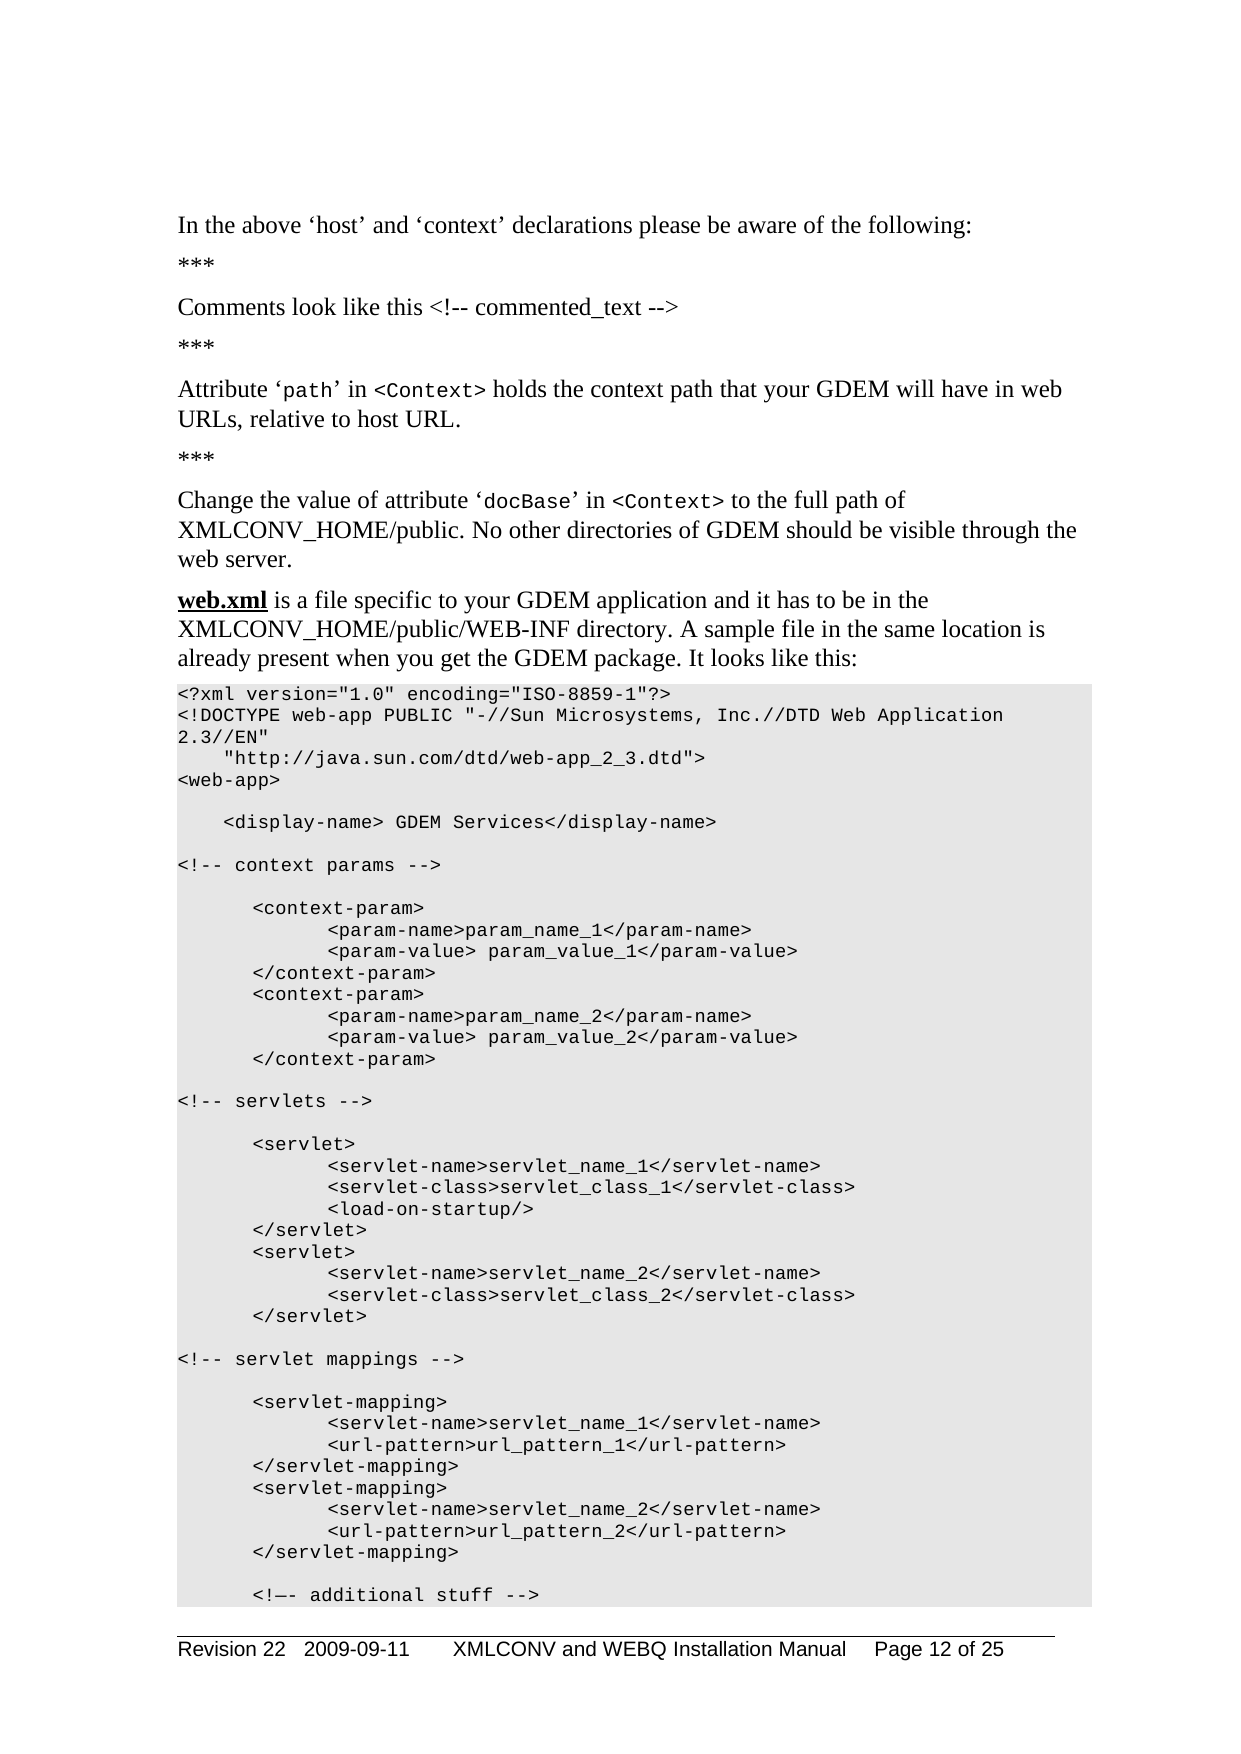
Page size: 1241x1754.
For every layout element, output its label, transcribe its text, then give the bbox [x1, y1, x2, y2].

list <param-name>param_name_1</param-name> [177, 920, 1092, 942]
list <web-app> [177, 770, 1092, 791]
list <url-pattern>url_pattern_2</url-pattern> [177, 1521, 1092, 1542]
list <!DOCTYPE web-app PUBLIC "-//Sun Microsystems, Inc.//DTD Web Application 2.3//EN" [177, 706, 1092, 748]
list <!—- additional stuff --> [177, 1585, 1092, 1607]
list </context-param> [177, 1049, 1092, 1070]
list </servlet> [177, 1306, 1092, 1328]
list <param-value> param_value_2</param-value> [177, 1027, 1092, 1049]
list <servlet-class>servlet_class_1</servlet-class> [177, 1178, 1092, 1199]
list <param-value> param_value_1</param-value> [177, 942, 1092, 963]
list <!-- servlets --> [177, 1092, 1092, 1113]
list <url-pattern>url_pattern_1</url-pattern> [177, 1435, 1092, 1457]
list <servlet> [177, 1242, 1092, 1263]
list </servlet-mapping> [177, 1457, 1092, 1478]
text web.xml is a file specific to your GDEM application and it has to be in the XMLCONV_HOME/public/WEB-INF directory. A sample file in the same location is already present when you get the GDEM package. It looks like this: [177, 585, 1092, 672]
list </servlet> [177, 1221, 1092, 1242]
list <servlet-name>servlet_name_2</servlet-name> [177, 1499, 1092, 1521]
list <!-- context params --> [177, 856, 1092, 877]
text Attribute ‘path’ in <Context> holds the context path that your GDEM will have in web URLs, relative to host URL. [177, 374, 1092, 433]
list <servlet-class>servlet_class_2</servlet-class> [177, 1285, 1092, 1306]
text *** [177, 333, 1092, 362]
list <context-param> [177, 899, 1092, 920]
list <servlet-name>servlet_name_1</servlet-name> [177, 1156, 1092, 1178]
list <context-param> [177, 984, 1092, 1006]
list <servlet-mapping> [177, 1478, 1092, 1499]
list <display-name> GDEM Services</display-name> [177, 813, 1092, 834]
list "http://java.sun.com/dtd/web-app_2_3.dtd"> [177, 748, 1092, 770]
text Change the value of attribute ‘docBase’ in <Context> to the full path of XMLCONV_HOME/public. No other directories of GDEM should be visible through the web server. [177, 485, 1092, 573]
list <servlet> [177, 1135, 1092, 1156]
list </servlet-mapping> [177, 1542, 1092, 1564]
list <servlet-mapping> [177, 1392, 1092, 1414]
list </context-param> [177, 963, 1092, 984]
text In the above ‘host’ and ‘context’ declarations please be aware of the following: [177, 210, 1092, 239]
list <load-on-startup/> [177, 1199, 1092, 1221]
list <servlet-name>servlet_name_1</servlet-name> [177, 1414, 1092, 1435]
text *** [177, 251, 1092, 280]
text Comments look like this <!-- commented_text --> [177, 292, 1092, 321]
list <!-- servlet mappings --> [177, 1349, 1092, 1371]
text *** [177, 444, 1092, 473]
list <servlet-name>servlet_name_2</servlet-name> [177, 1263, 1092, 1285]
list <param-name>param_name_2</param-name> [177, 1006, 1092, 1027]
list <?xml version="1.0" encoding="ISO-8859-1"?> [177, 684, 1092, 706]
